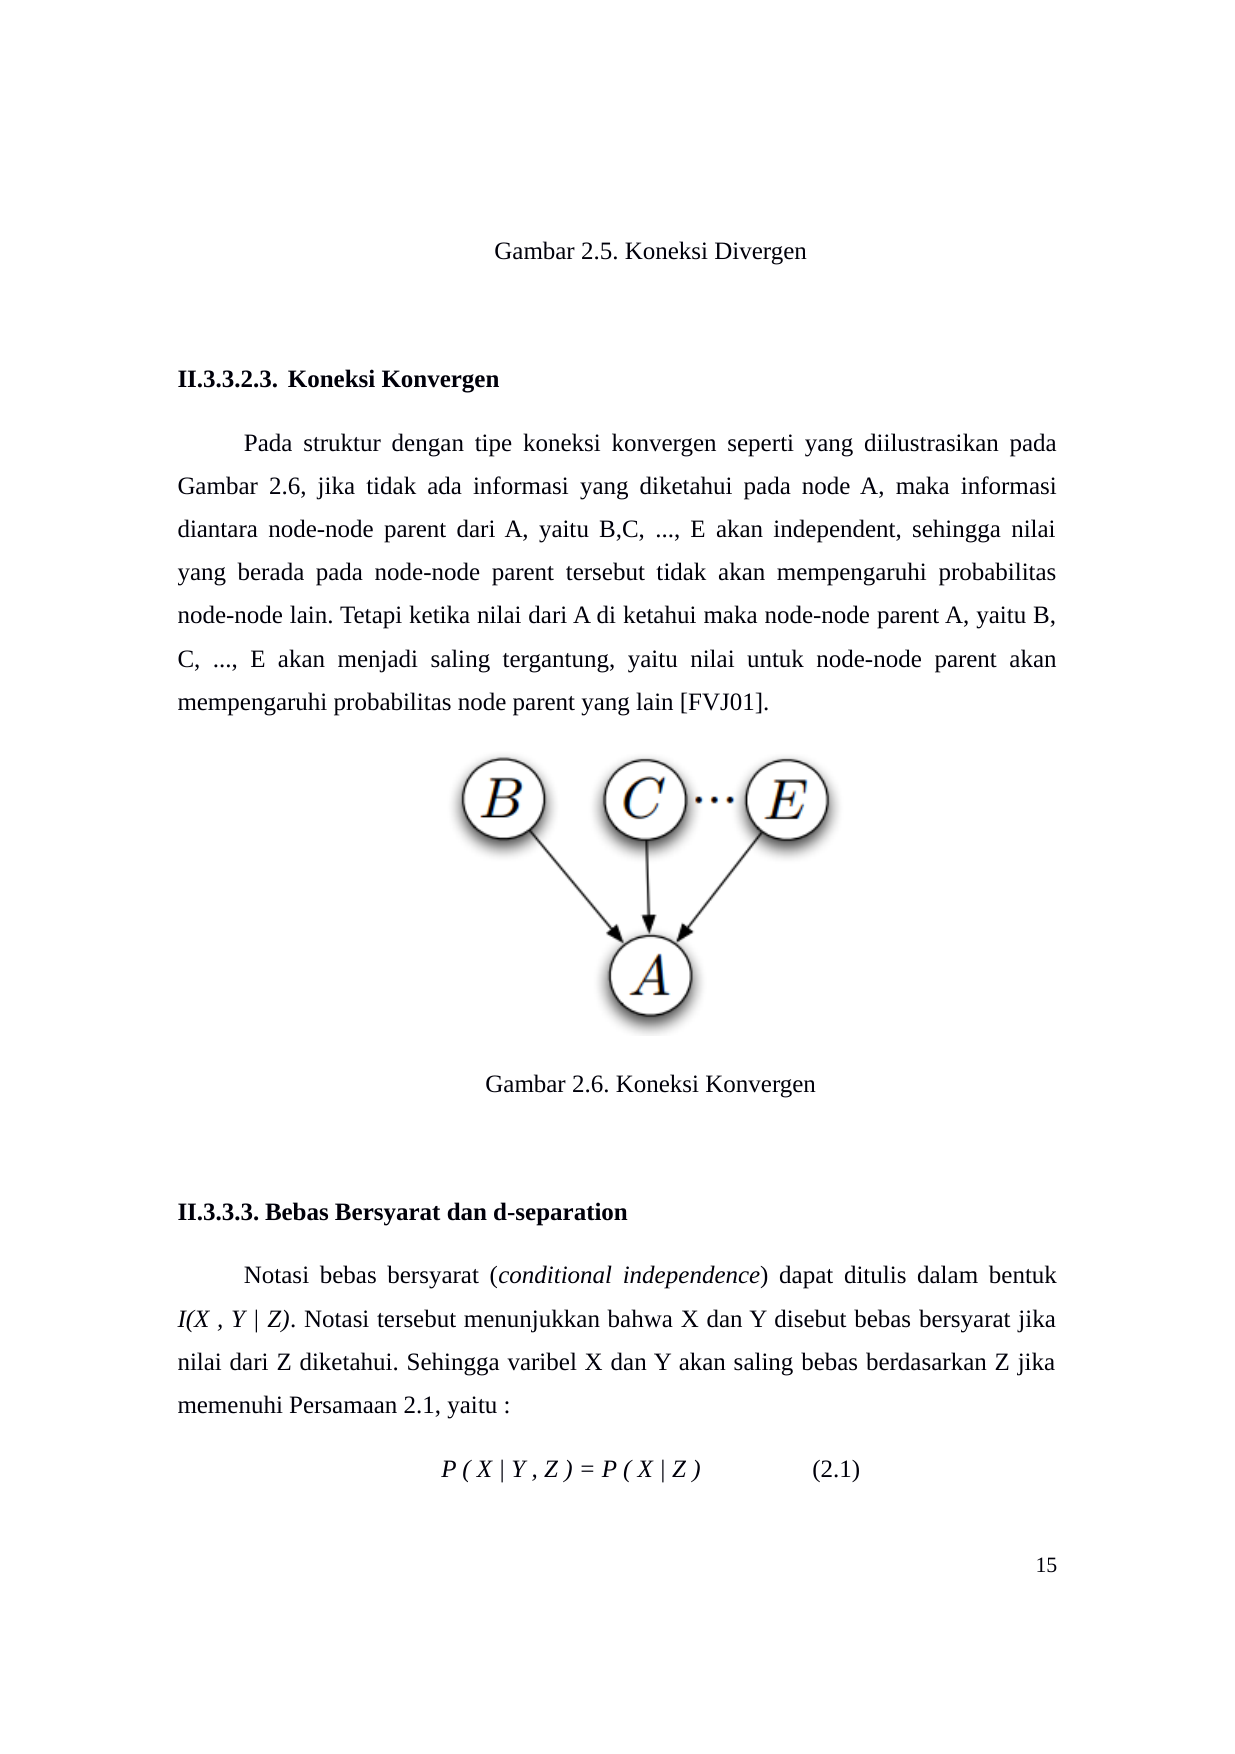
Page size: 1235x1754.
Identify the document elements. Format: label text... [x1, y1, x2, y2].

picture [445, 750, 848, 1036]
text P ( X | Y , Z ) = P ( X | Z ) (2.1) [177, 1454, 1057, 1483]
text Gambar 2.6. Koneksi Konvergen [177, 1069, 1057, 1097]
subtitle Koneksi Konvergen [177, 364, 1057, 393]
text Gambar 2.5. Koneksi Divergen [177, 236, 1057, 265]
text Pada struktur dengan tipe koneksi konvergen seperti yang diilustrasikan pada Gambar 2.6, jika tidak ada informasi yang diketahui pada node A, maka informasi diantara node-node parent dari A, yaitu B,C, ..., E akan independent, sehingga nilai yang berada pada node-node parent tersebut tidak akan mempengaruhi probabilitas node-node lain. Tetapi ketika nilai dari A di ketahui maka node-node parent A, yaitu B, C, ..., E akan menjadi saling tergantung, yaitu nilai untuk node-node parent akan mempengaruhi probabilitas node parent yang lain [FVJ01]. [177, 428, 1057, 716]
subtitle Bebas Bersyarat dan d-separation [177, 1197, 1057, 1225]
text Notasi bebas bersyarat (conditional independence) dapat ditulis dalam bentuk I(X , Y | Z). Notasi tersebut menunjukkan bahwa X dan Y disebut bebas bersyarat jika nilai dari Z diketahui. Sehingga varibel X dan Y akan saling bebas berdasarkan Z jika memenuhi Persamaan 2.1, yaitu : [177, 1261, 1057, 1419]
